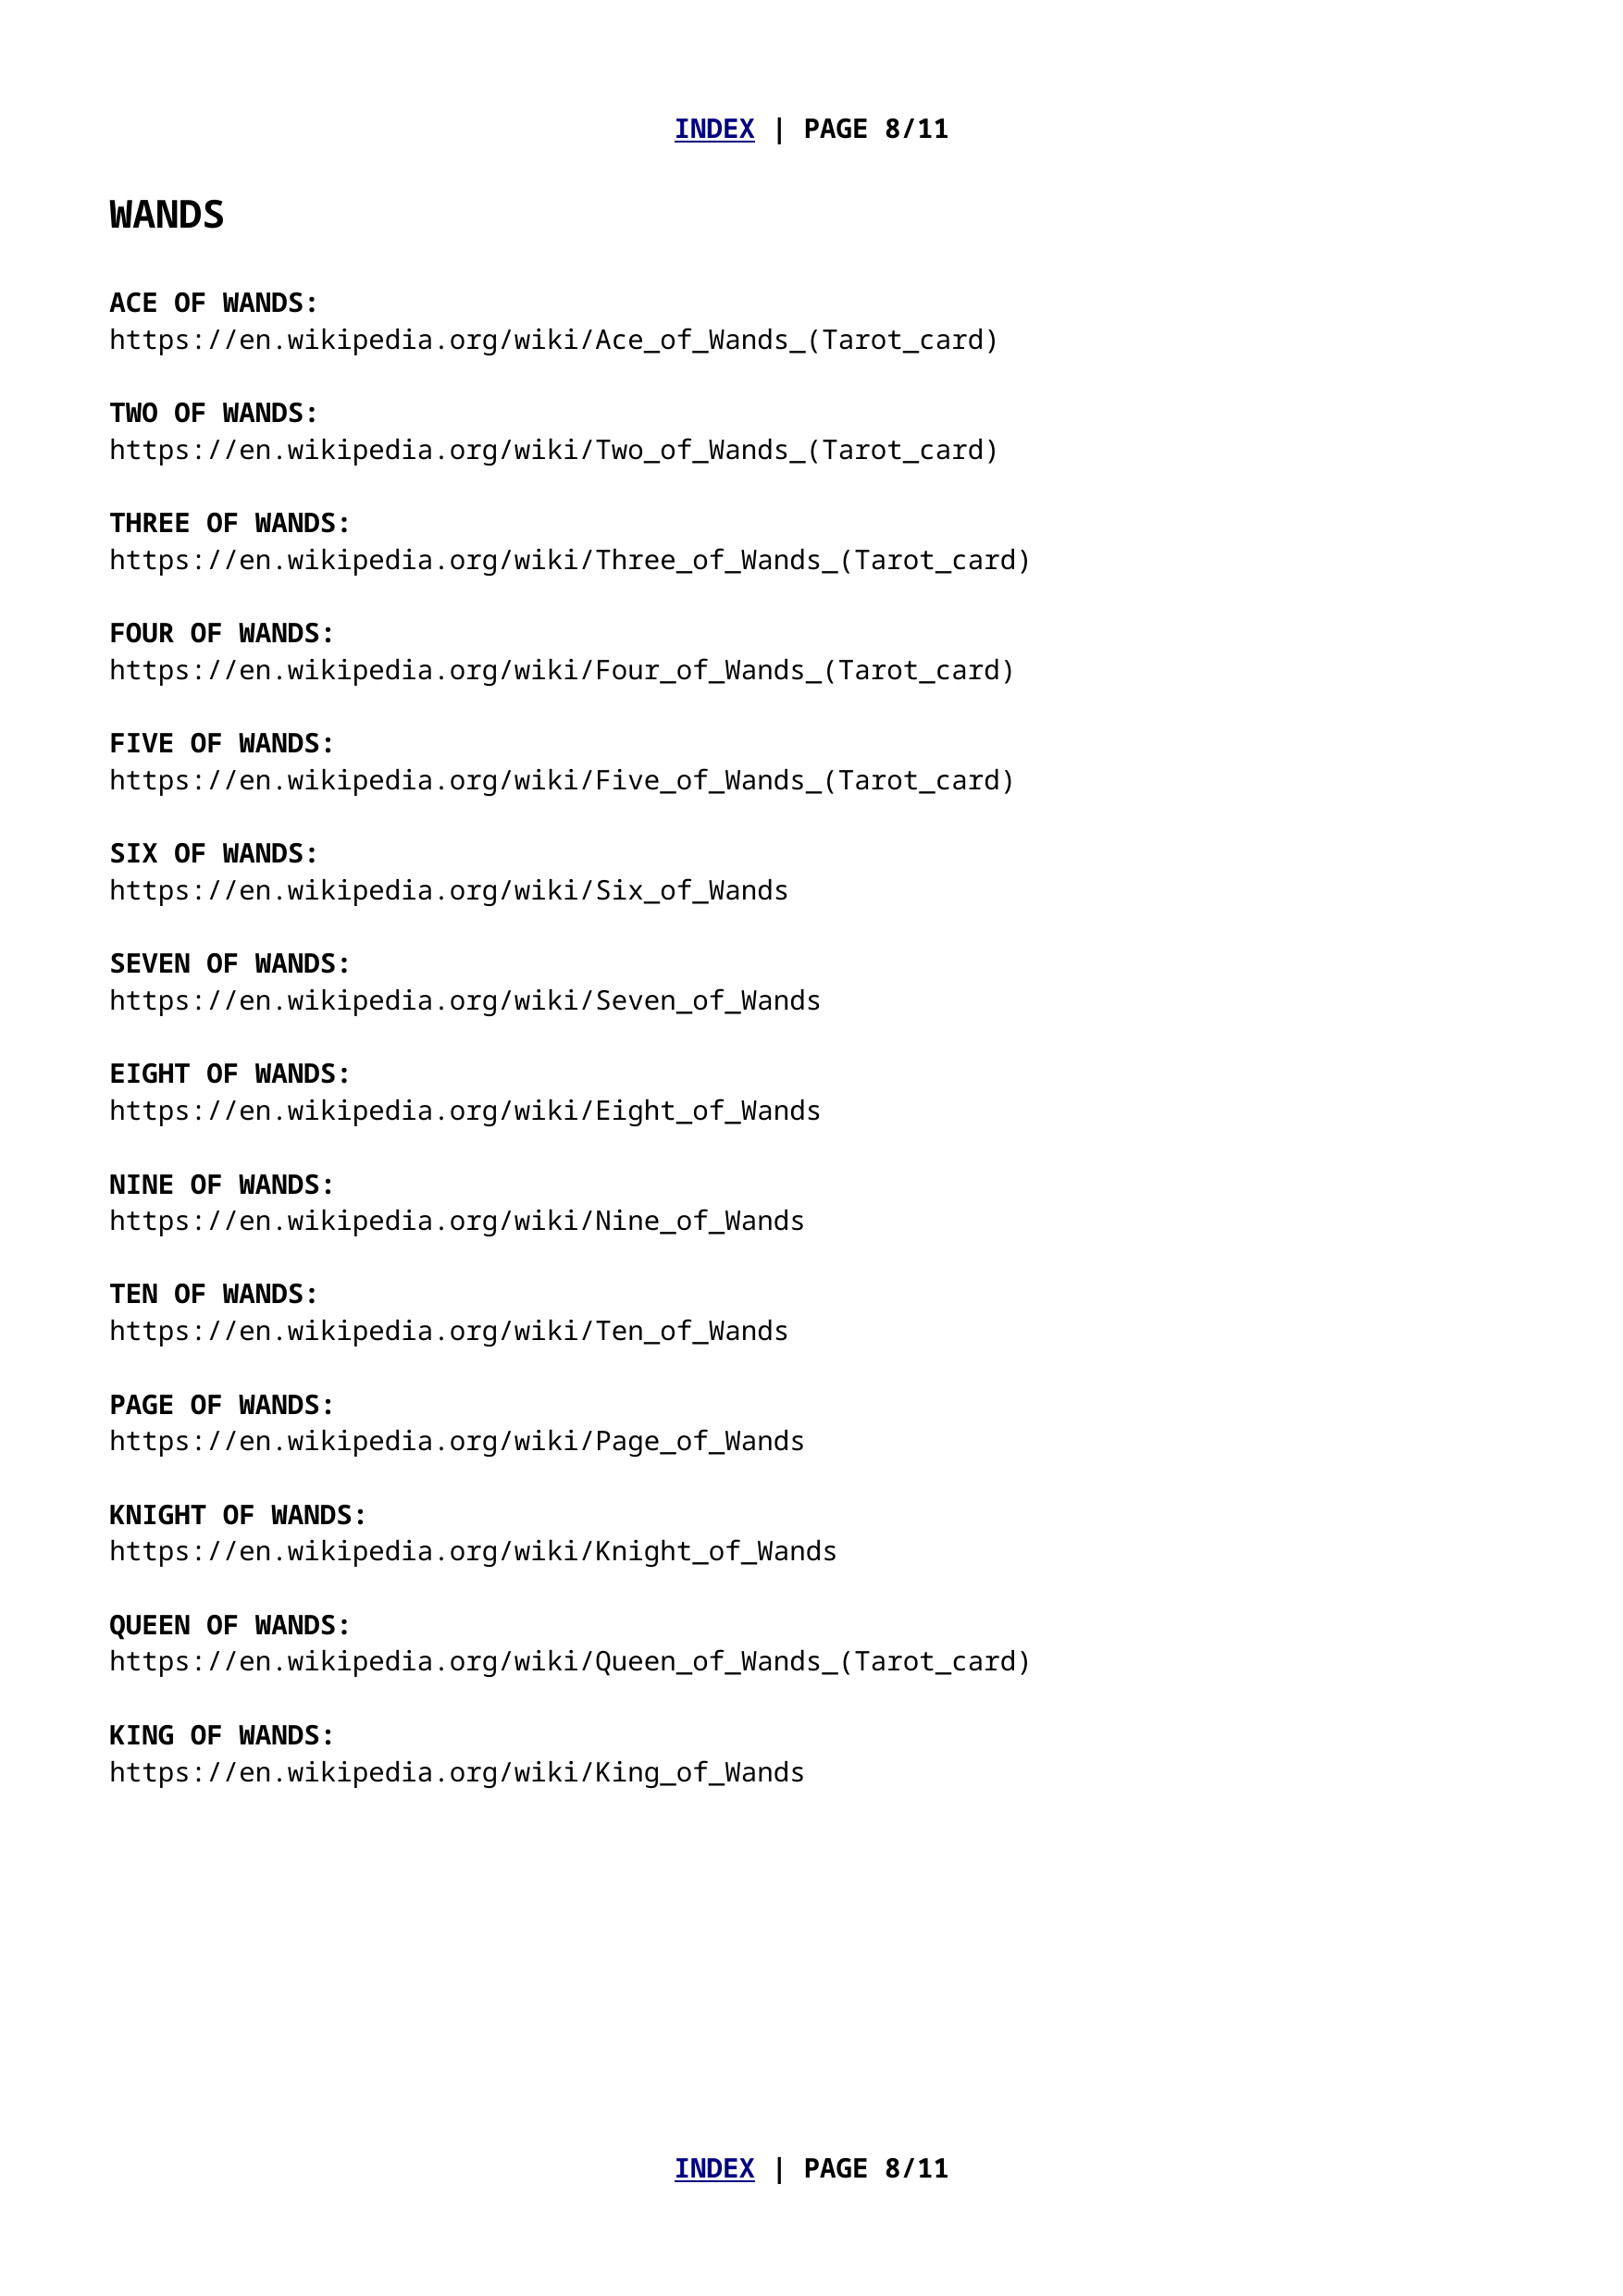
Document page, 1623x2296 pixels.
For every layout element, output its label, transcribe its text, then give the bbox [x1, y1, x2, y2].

text https://en.wikipedia.org/wiki/Knight_of_Wands [109, 1533, 1514, 1569]
text KING OF WANDS: [109, 1716, 1514, 1753]
text PAGE OF WANDS: [109, 1385, 1514, 1422]
text FIVE OF WANDS: [109, 724, 1514, 761]
text https://en.wikipedia.org/wiki/Nine_of_Wands [109, 1201, 1514, 1238]
text SEVEN OF WANDS: [109, 945, 1514, 981]
text https://en.wikipedia.org/wiki/Three_of_Wands_(Tarot_card) [109, 540, 1514, 577]
text THREE OF WANDS: [109, 503, 1514, 540]
text https://en.wikipedia.org/wiki/Seven_of_Wands [109, 981, 1514, 1018]
text ACE OF WANDS: [109, 283, 1514, 320]
subtitle WANDS [109, 187, 1514, 240]
text https://en.wikipedia.org/wiki/Ten_of_Wands [109, 1311, 1514, 1348]
text QUEEN OF WANDS: [109, 1606, 1514, 1643]
text TWO OF WANDS: [109, 393, 1514, 430]
text https://en.wikipedia.org/wiki/Five_of_Wands_(Tarot_card) [109, 761, 1514, 798]
text FOUR OF WANDS: [109, 614, 1514, 651]
text https://en.wikipedia.org/wiki/Page_of_Wands [109, 1422, 1514, 1458]
text https://en.wikipedia.org/wiki/Queen_of_Wands_(Tarot_card) [109, 1643, 1514, 1679]
text NINE OF WANDS: [109, 1165, 1514, 1201]
text TEN OF WANDS: [109, 1275, 1514, 1311]
text https://en.wikipedia.org/wiki/Ace_of_Wands_(Tarot_card) [109, 320, 1514, 357]
text https://en.wikipedia.org/wiki/Six_of_Wands [109, 871, 1514, 908]
text EIGHT OF WANDS: [109, 1055, 1514, 1091]
text https://en.wikipedia.org/wiki/Two_of_Wands_(Tarot_card) [109, 430, 1514, 467]
text https://en.wikipedia.org/wiki/Four_of_Wands_(Tarot_card) [109, 651, 1514, 688]
text SIX OF WANDS: [109, 835, 1514, 871]
text KNIGHT OF WANDS: [109, 1496, 1514, 1533]
text https://en.wikipedia.org/wiki/Eight_of_Wands [109, 1091, 1514, 1128]
text https://en.wikipedia.org/wiki/King_of_Wands [109, 1753, 1514, 1789]
